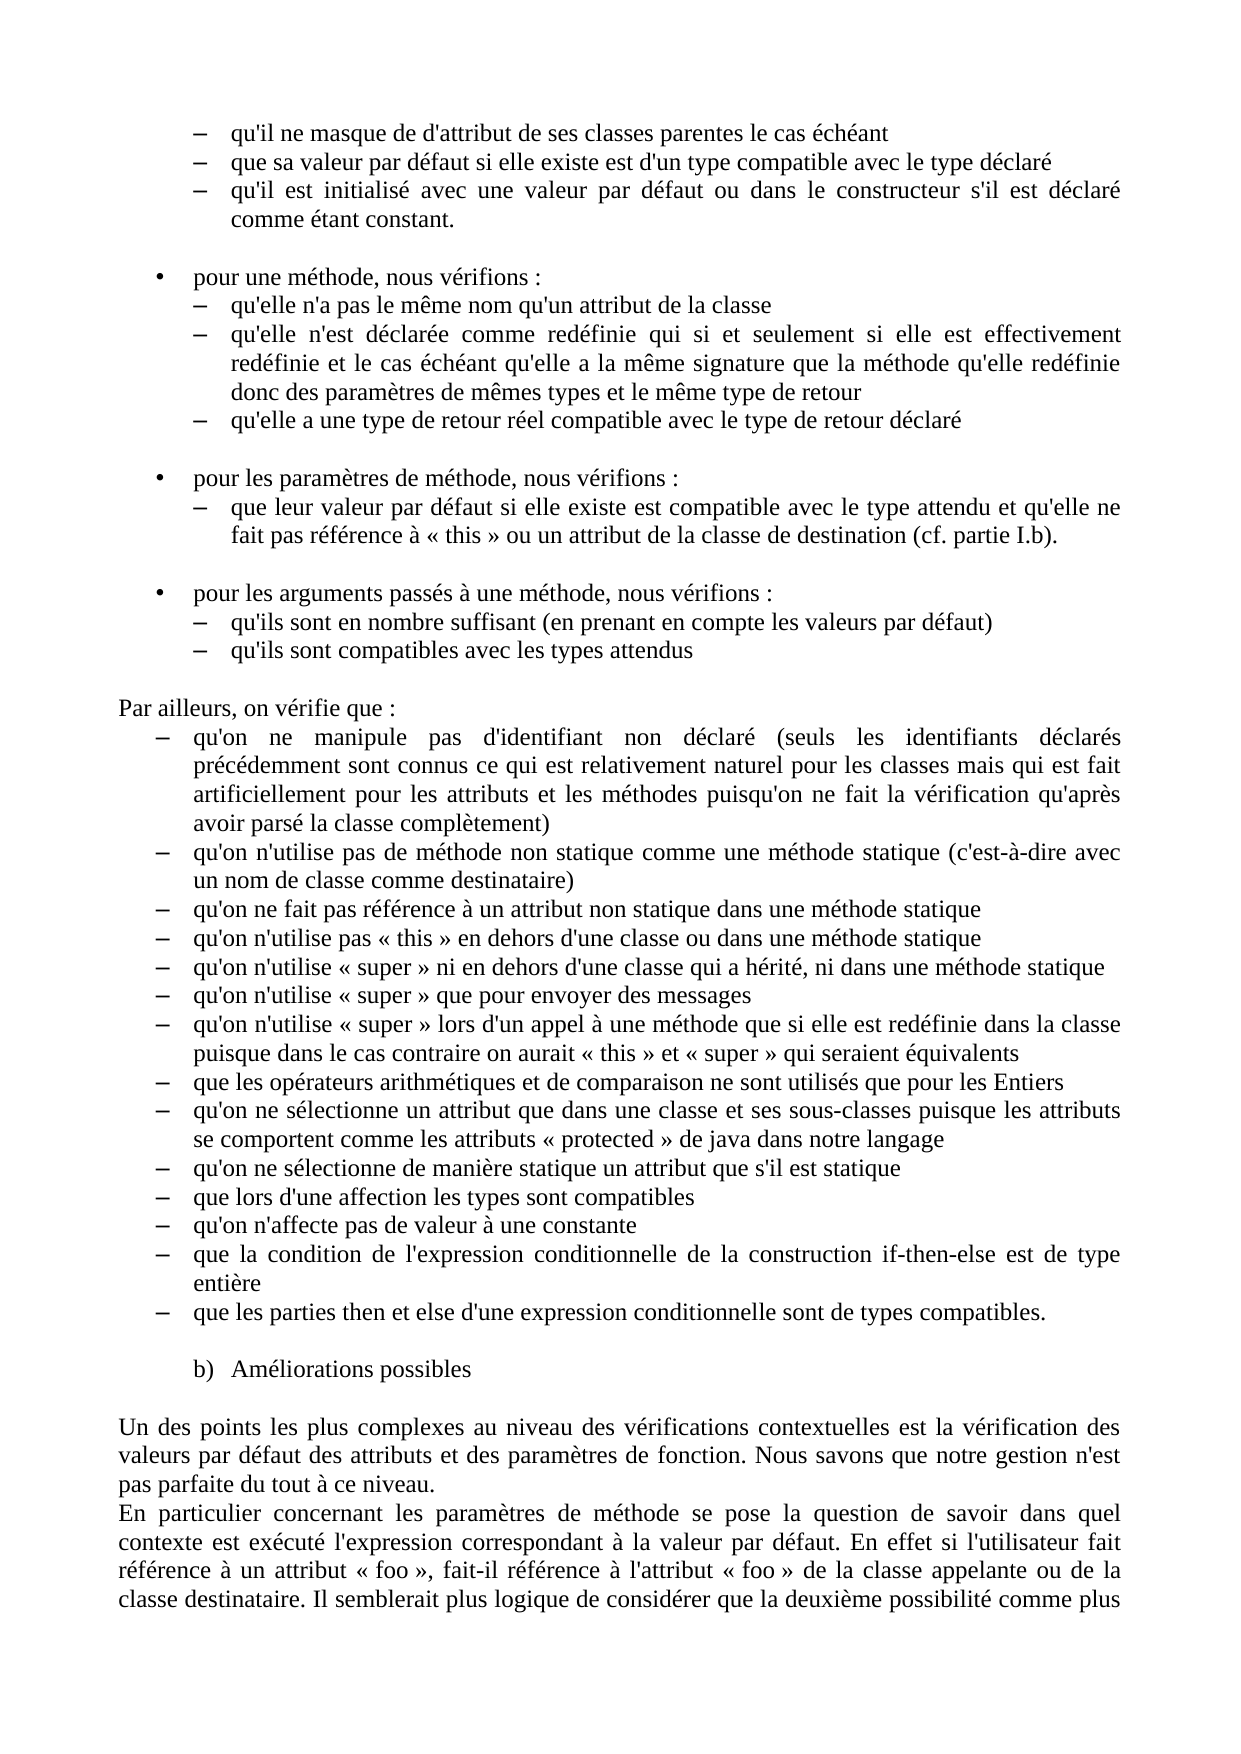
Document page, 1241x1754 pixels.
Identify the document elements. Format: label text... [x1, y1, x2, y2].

list que les opérateurs arithmétiques et de comparaison ne sont utilisés que pour les Entiers [156, 1067, 1122, 1096]
list qu'elle n'a pas le même nom qu'un attribut de la classe [193, 291, 1122, 319]
list qu'on n'utilise « super » que pour envoyer des messages [156, 981, 1122, 1009]
list pour les paramètres de méthode, nous vérifions : [156, 463, 1122, 492]
text Un des points les plus complexes au niveau des vérifications contextuelles est la vérification des valeurs par défaut des attributs et des paramètres de fonction. Nous savons que notre gestion n'est pas parfaite du tout à ce niveau. [118, 1412, 1122, 1498]
list Améliorations possibles [193, 1354, 1122, 1383]
list qu'on n'utilise « super » lors d'un appel à une méthode que si elle est redéfinie dans la classe puisque dans le cas contraire on aurait « this » et « super » qui seraient équivalents [156, 1009, 1122, 1067]
list qu'on n'affecte pas de valeur à une constante [156, 1211, 1122, 1239]
list que sa valeur par défaut si elle existe est d'un type compatible avec le type déclaré [193, 147, 1122, 176]
list qu'on n'utilise pas « this » en dehors d'une classe ou dans une méthode statique [156, 923, 1122, 952]
list qu'il est initialisé avec une valeur par défaut ou dans le constructeur s'il est déclaré comme étant constant. [193, 176, 1122, 233]
list qu'elle n'est déclarée comme redéfinie qui si et seulement si elle est effectivement redéfinie et le cas échéant qu'elle a la même signature que la méthode qu'elle redéfinie donc des paramètres de mêmes types et le même type de retour [193, 319, 1122, 406]
list que la condition de l'expression conditionnelle de la construction if-then-else est de type entière [156, 1239, 1122, 1297]
list qu'il ne masque de d'attribut de ses classes parentes le cas échéant [193, 118, 1122, 147]
list qu'on ne sélectionne de manière statique un attribut que s'il est statique [156, 1153, 1122, 1182]
list pour les arguments passés à une méthode, nous vérifions : [156, 578, 1122, 607]
list qu'on ne fait pas référence à un attribut non statique dans une méthode statique [156, 894, 1122, 923]
list qu'ils sont en nombre suffisant (en prenant en compte les valeurs par défaut) [193, 607, 1122, 636]
list qu'on n'utilise « super » ni en dehors d'une classe qui a hérité, ni dans une méthode statique [156, 952, 1122, 981]
list qu'on ne manipule pas d'identifiant non déclaré (seuls les identifiants déclarés précédemment sont connus ce qui est relativement naturel pour les classes mais qui est fait artificiellement pour les attributs et les méthodes puisqu'on ne fait la vérification qu'après avoir parsé la classe complètement) [156, 722, 1122, 837]
list qu'elle a une type de retour réel compatible avec le type de retour déclaré [193, 406, 1122, 434]
list qu'on n'utilise pas de méthode non statique comme une méthode statique (c'est-à-dire avec un nom de classe comme destinataire) [156, 837, 1122, 894]
list que lors d'une affection les types sont compatibles [156, 1182, 1122, 1211]
list que leur valeur par défaut si elle existe est compatible avec le type attendu et qu'elle ne fait pas référence à « this » ou un attribut de la classe de destination (cf. partie I.b). [193, 492, 1122, 549]
list qu'ils sont compatibles avec les types attendus [193, 636, 1122, 664]
list que les parties then et else d'une expression conditionnelle sont de types compatibles. [156, 1297, 1122, 1326]
list qu'on ne sélectionne un attribut que dans une classe et ses sous-classes puisque les attributs se comportent comme les attributs « protected » de java dans notre langage [156, 1096, 1122, 1153]
text Par ailleurs, on vérifie que : [118, 693, 1122, 722]
list pour une méthode, nous vérifions : [156, 262, 1122, 291]
text En particulier concernant les paramètres de méthode se pose la question de savoir dans quel contexte est exécuté l'expression correspondant à la valeur par défaut. En effet si l'utilisateur fait référence à un attribut « foo », fait-il référence à l'attribut « foo » de la classe appelante ou de la classe destinataire. Il semblerait plus logique de considérer que la deuxième possibilité comme plus [118, 1498, 1122, 1613]
